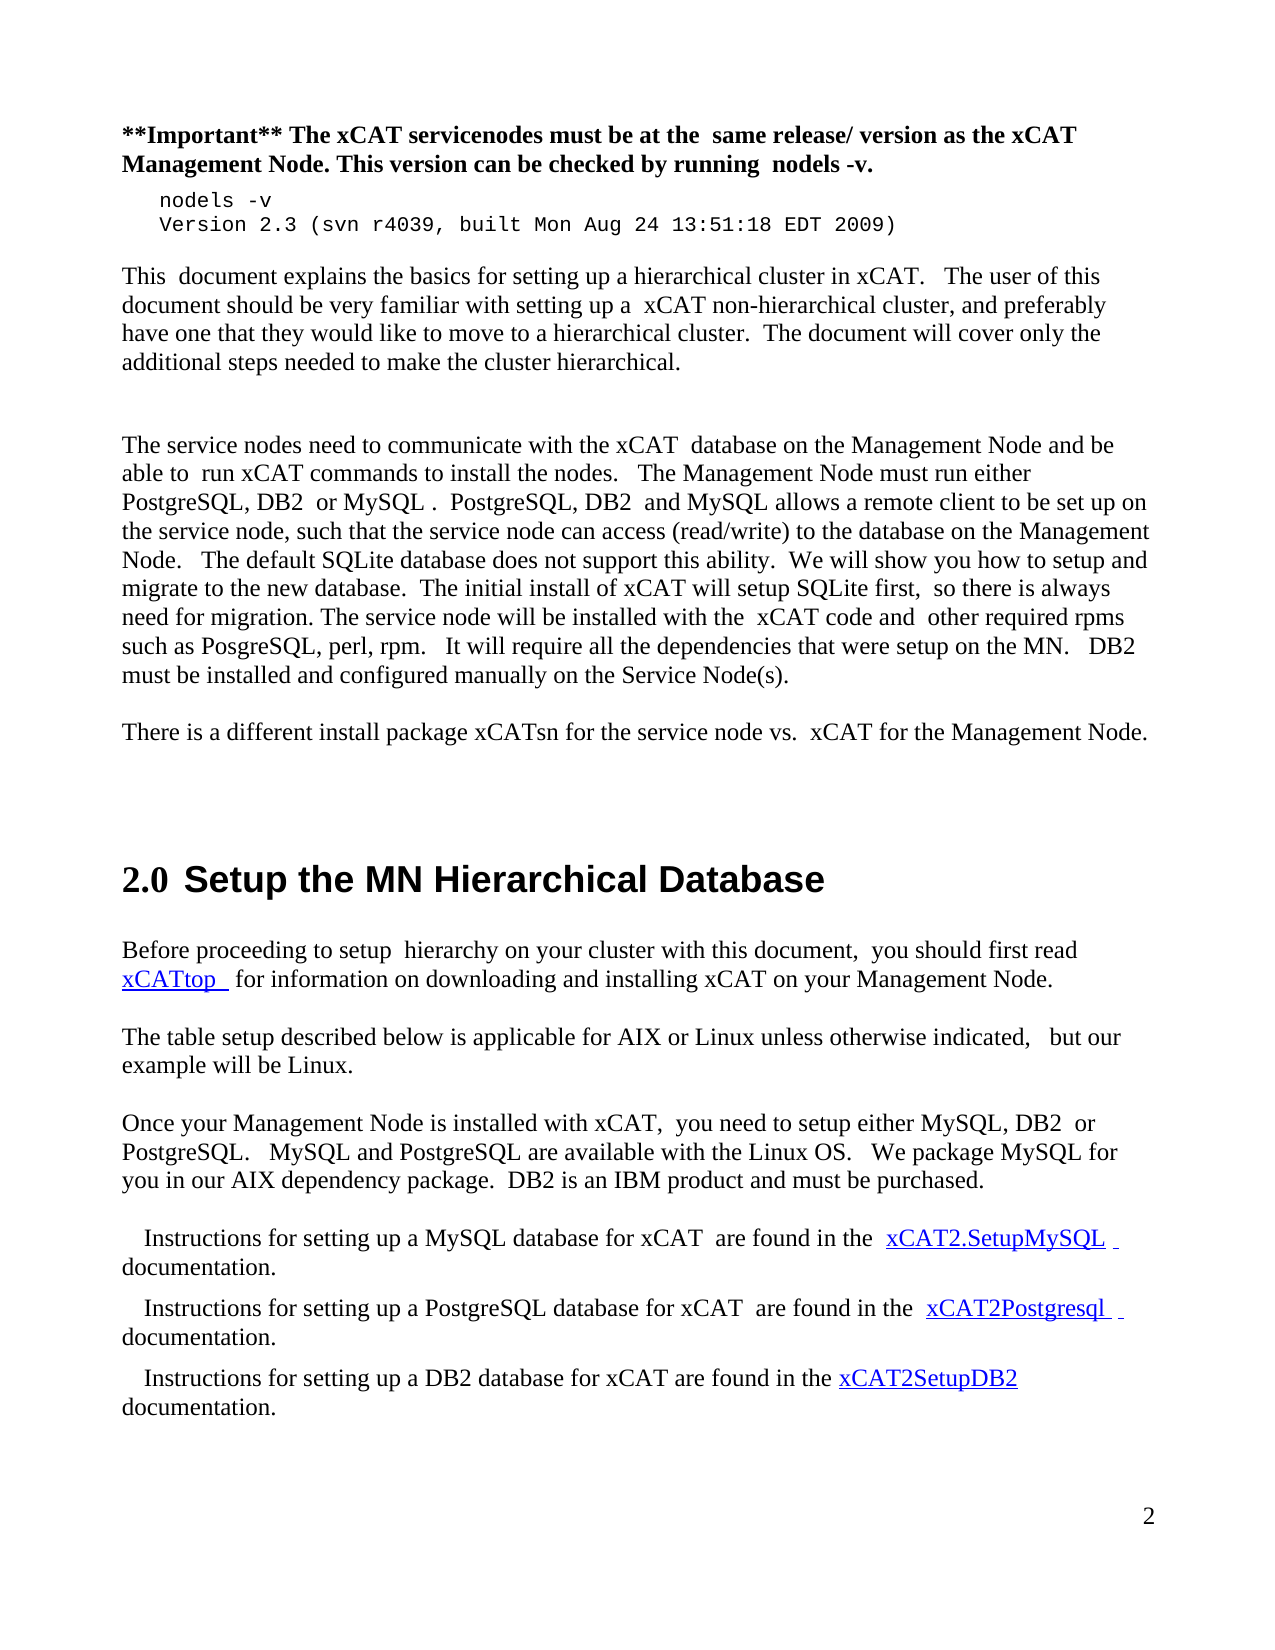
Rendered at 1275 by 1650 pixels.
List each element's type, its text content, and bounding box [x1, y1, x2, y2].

text Once your Management Node is installed with xCAT, you need to setup either MySQL, DB2 or PostgreSQL. MySQL and PostgreSQL are available with the Linux OS. We package MySQL for you in our AIX dependency package. DB2 is an IBM product and must be purchased. [122, 1108, 1155, 1194]
text Instructions for setting up a MySQL database for xCAT are found in the xCAT2.SetupMySQL documentation. [122, 1223, 1155, 1281]
text Version 2.3 (svn r4039, built Mon Aug 24 13:51:18 EDT 2009) [159, 214, 1155, 237]
text There is a different install package xCATsn for the service node vs. xCAT for the Management Node. [122, 717, 1155, 746]
text The service nodes need to communicate with the xCAT database on the Management Node and be able to run xCAT commands to install the nodes. The Management Node must run either PostgreSQL, DB2 or MySQL . PostgreSQL, DB2 and MySQL allows a remote client to be set up on the service node, such that the service node can access (read/write) to the database on the Management Node. The default SQLite database does not support this ability. We will show you how to setup and migrate to the new database. The initial install of xCAT will setup SQLite first, so there is always need for migration. The service node will be installed with the xCAT code and other required rpms such as PosgreSQL, perl, rpm. It will require all the dependencies that were setup on the MN. DB2 must be installed and configured manually on the Service Node(s). [122, 430, 1155, 688]
text The table setup described below is applicable for AIX or Linux unless otherwise indicated, but our example will be Linux. [122, 1022, 1155, 1079]
text Before proceeding to setup hierarchy on your cluster with this document, you should first read xCATtop for information on downloading and installing xCAT on your Management Node. [122, 936, 1155, 993]
text Instructions for setting up a DB2 database for xCAT are found in the xCAT2SetupDB2 documentation. [122, 1363, 1155, 1421]
text nodels -v [159, 190, 1155, 214]
text **Important** The xCAT servicenodes must be at the same release/ version as the xCAT Management Node. This version can be checked by running nodels -v. [122, 120, 1155, 177]
subtitle Setup the MN Hierarchical Database [122, 857, 1155, 901]
text This document explains the basics for setting up a hierarchical cluster in xCAT. The user of this document should be very familiar with setting up a xCAT non-hierarchical cluster, and preferably have one that they would like to move to a hierarchical cluster. The document will cover only the additional steps needed to make the cluster hierarchical. [122, 261, 1155, 376]
text Instructions for setting up a PostgreSQL database for xCAT are found in the xCAT2Postgresql documentation. [122, 1293, 1155, 1351]
